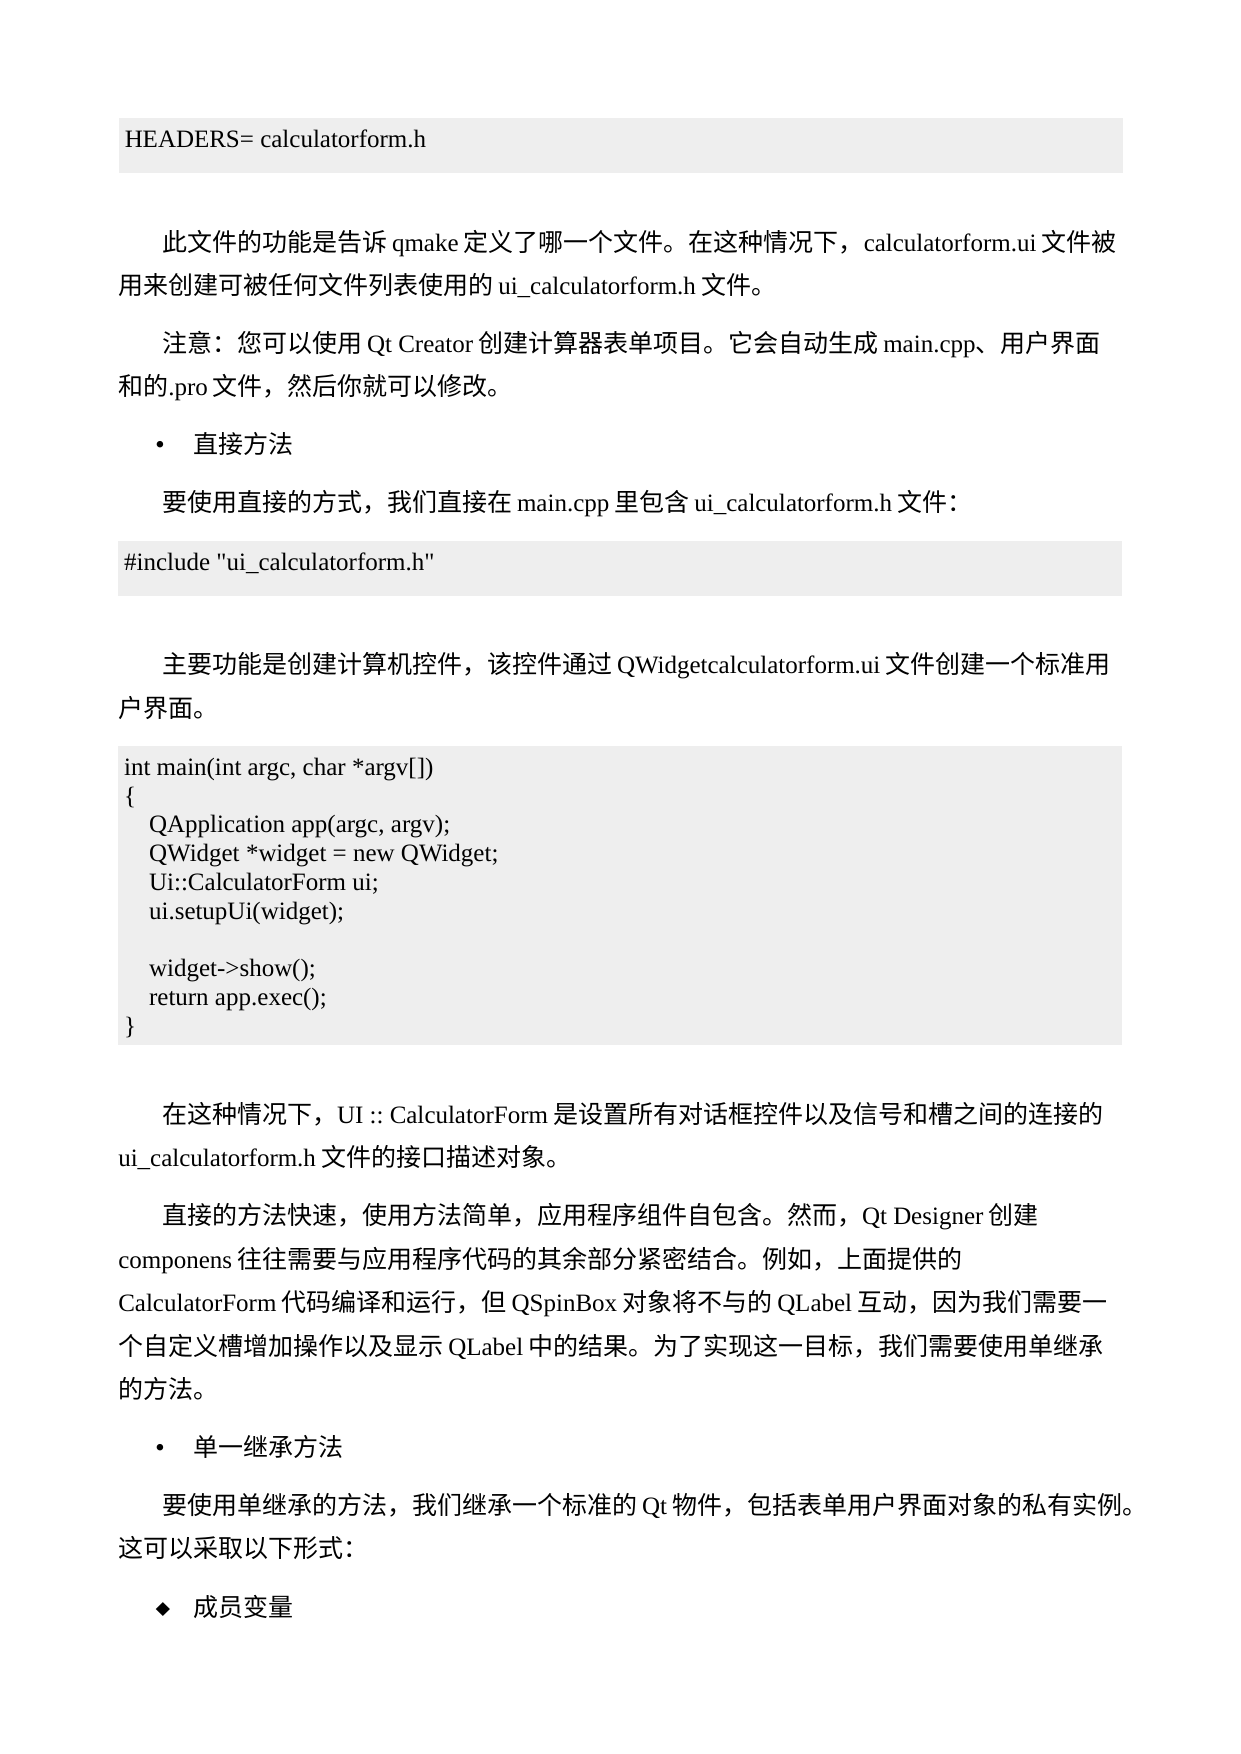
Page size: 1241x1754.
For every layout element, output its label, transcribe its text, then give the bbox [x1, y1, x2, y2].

text 注意：您可以使用Qt Creator创建计算器表单项目。它会自动生成main.cpp、用户界面和的.pro文件，然后你就可以修改。 [118, 323, 1122, 403]
text 主要功能是创建计算机控件，该控件通过QWidgetcalculatorform.ui文件创建一个标准用户界面。 [118, 645, 1122, 724]
text 直接的方法快速，使用方法简单，应用程序组件自包含。然而，Qt Designer创建componens往往需要与应用程序代码的其余部分紧密结合。例如，上面提供的CalculatorForm代码编译和运行，但QSpinBox对象将不与的QLabel互动，因为我们需要一个自定义槽增加操作以及显示QLabel中的结果。为了实现这一目标，我们需要使用单继承的方法。 [118, 1196, 1122, 1406]
text 要使用直接的方式，我们直接在main.cpp里包含ui_calculatorform.h文件： [118, 483, 1122, 519]
text 此文件的功能是告诉qmake定义了哪一个文件。在这种情况下，calculatorform.ui文件被用来创建可被任何文件列表使用的ui_calculatorform.h文件。 [118, 222, 1122, 302]
text 要使用单继承的方法，我们继承一个标准的Qt物件，包括表单用户界面对象的私有实例。这可以采取以下形式： [118, 1486, 1122, 1565]
text 在这种情况下，UI :: CalculatorForm是设置所有对话框控件以及信号和槽之间的连接的ui_calculatorform.h文件的接口描述对象。 [118, 1094, 1122, 1174]
list 单一继承方法 [156, 1427, 1122, 1464]
list 成员变量 [156, 1587, 1122, 1623]
list 直接方法 [156, 425, 1122, 461]
table_header #include "ui_calculatorform.h" [118, 541, 1122, 596]
table_header HEADERS= calculatorform.h [119, 118, 1123, 173]
table_header int main(int argc, char *argv[]) { QApplication app(argc, argv); QWidget *widget = new QWidget; Ui::CalculatorForm ui; ui.setupUi(widget); widget->show(); return app.exec(); } [118, 746, 1122, 1045]
